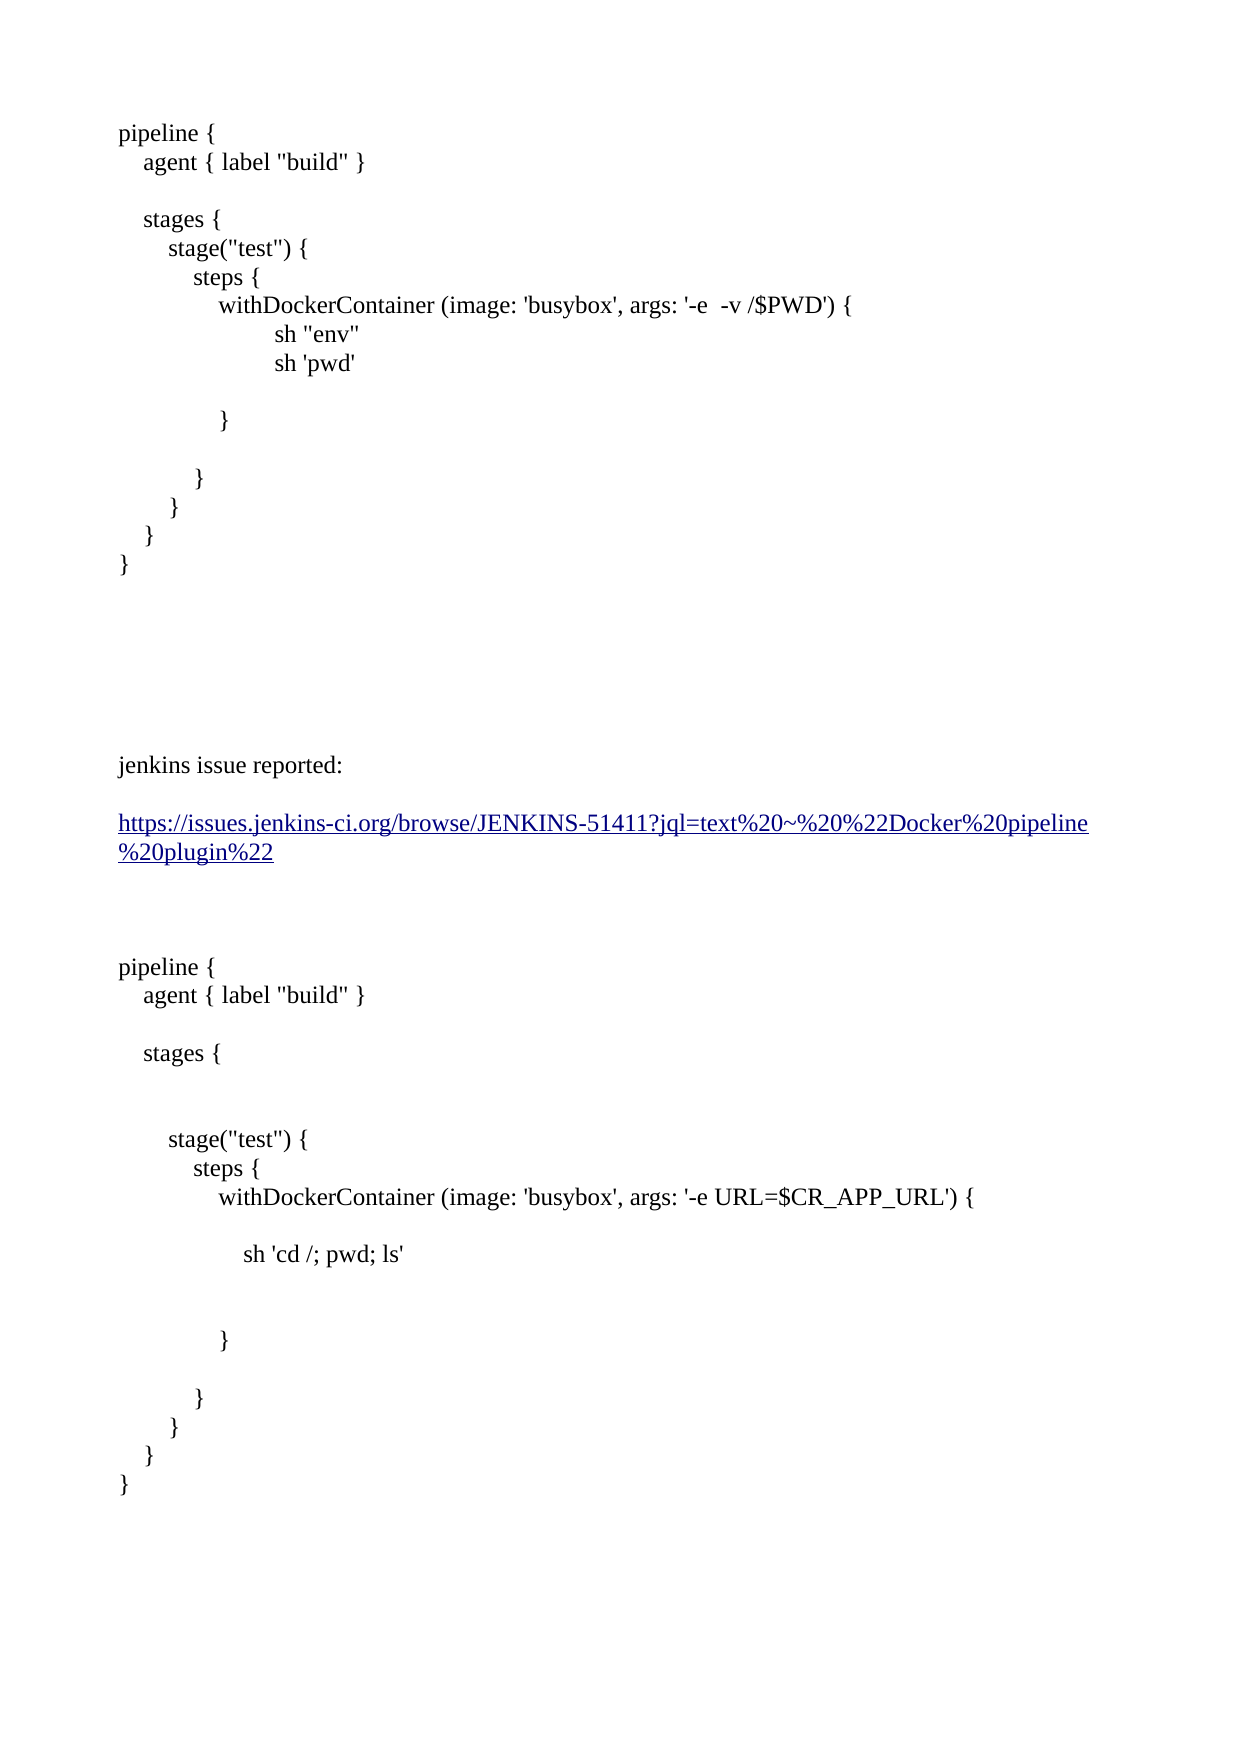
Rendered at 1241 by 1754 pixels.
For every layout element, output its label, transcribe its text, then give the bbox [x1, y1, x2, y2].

text } [118, 1441, 1122, 1469]
text agent { label "build" } [118, 981, 1122, 1009]
text stage("test") { [118, 233, 1122, 262]
text } [118, 492, 1122, 521]
text } [118, 1326, 1122, 1354]
text } [118, 549, 1122, 578]
text } [118, 1469, 1122, 1498]
text https://issues.jenkins-ci.org/browse/JENKINS-51411?jql=text%20~%20%22Docker%20pipeline%20plugin%22 [118, 808, 1122, 866]
text stage("test") { [118, 1124, 1122, 1153]
text stages { [118, 204, 1122, 233]
text jenkins issue reported: [118, 751, 1122, 779]
text } [118, 1383, 1122, 1412]
text } [118, 463, 1122, 492]
text agent { label "build" } [118, 147, 1122, 176]
text steps { [118, 262, 1122, 291]
text } [118, 1412, 1122, 1441]
text withDockerContainer (image: 'busybox', args: '-e -v /$PWD') { [118, 291, 1122, 319]
text withDockerContainer (image: 'busybox', args: '-e URL=$CR_APP_URL') { [118, 1182, 1122, 1211]
text sh 'pwd' [118, 348, 1122, 377]
text sh "env" [118, 319, 1122, 348]
text stages { [118, 1038, 1122, 1067]
text sh 'cd /; pwd; ls' [118, 1239, 1122, 1268]
text } [118, 406, 1122, 434]
text } [118, 521, 1122, 549]
text pipeline { [118, 952, 1122, 981]
text steps { [118, 1153, 1122, 1182]
text pipeline { [118, 118, 1122, 147]
